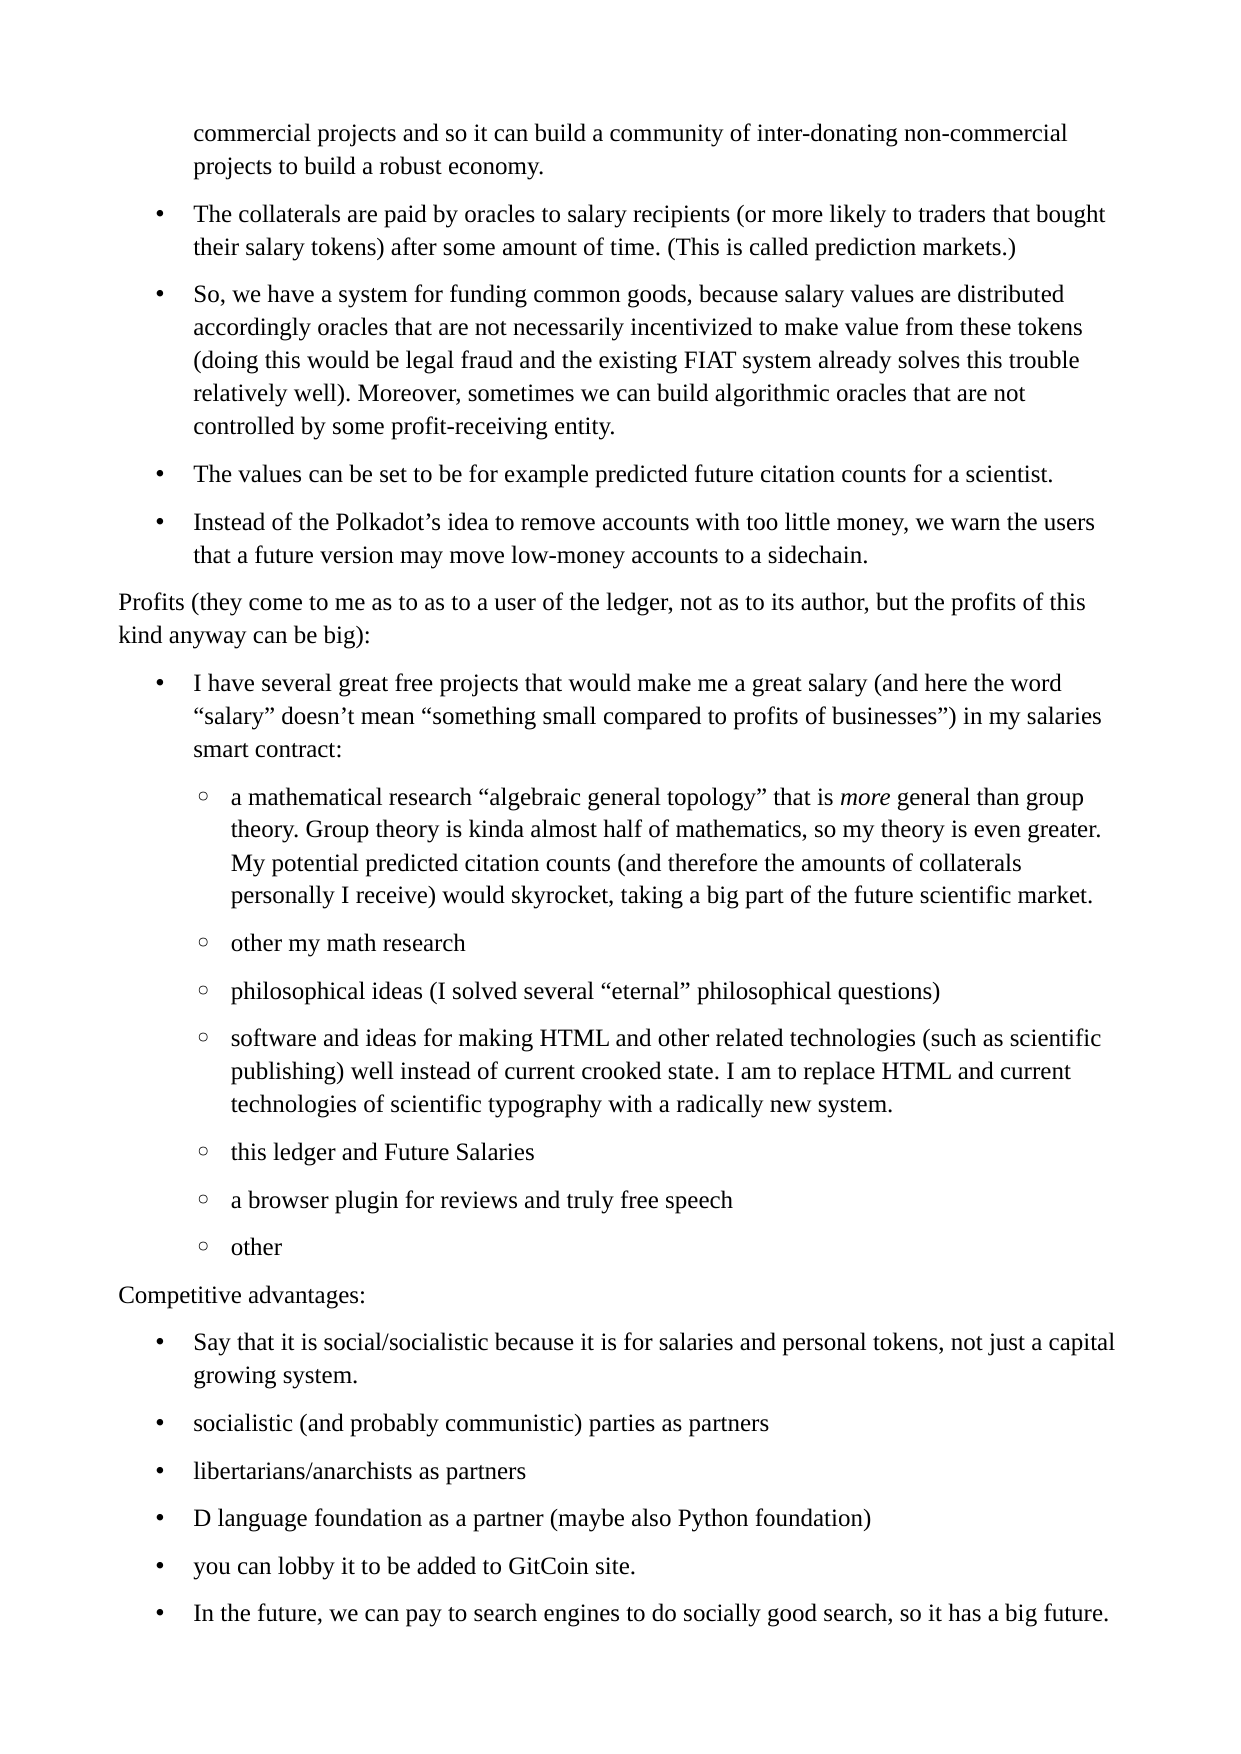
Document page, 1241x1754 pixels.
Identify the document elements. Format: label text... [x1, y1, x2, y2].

list commercial projects and so it can build a community of inter-donating non-commercial projects to build a robust economy. [156, 118, 1122, 180]
list So, we have a system for funding common goods, because salary values are distributed accordingly oracles that are not necessarily incentivized to make value from these tokens (doing this would be legal fraud and the existing FIAT system already solves this trouble relatively well). Moreover, sometimes we can build algorithmic oracles that are not controlled by some profit-receiving entity. [156, 279, 1122, 440]
list libertarians/anarchists as partners [156, 1456, 1122, 1484]
list In the future, we can pay to search engines to do socially good search, so it has a big future. [156, 1598, 1122, 1627]
text Profits (they come to me as to as to a user of the ledger, not as to its author, but the profits of this kind anyway can be big): [118, 587, 1122, 649]
list a mathematical research “algebraic general topology” that is more general than group theory. Group theory is kinda almost half of mathematics, so my theory is even greater. My potential predicted citation counts (and therefore the amounts of collaterals personally I receive) would skyrocket, taking a big part of the future scientific market. [193, 782, 1122, 909]
list software and ideas for making HTML and other related technologies (such as scientific publishing) well instead of current crooked state. I am to replace HTML and current technologies of scientific typography with a radically new system. [193, 1023, 1122, 1118]
list socialistic (and probably communistic) parties as partners [156, 1408, 1122, 1437]
list Say that it is social/socialistic because it is for salaries and personal tokens, not just a capital growing system. [156, 1327, 1122, 1389]
list other my math research [193, 928, 1122, 957]
list other [193, 1232, 1122, 1261]
list this ledger and Future Salaries [193, 1137, 1122, 1166]
list a browser plugin for reviews and truly free speech [193, 1185, 1122, 1213]
list The values can be set to be for example predicted future citation counts for a scientist. [156, 459, 1122, 488]
list you can lobby it to be added to GitCoin site. [156, 1551, 1122, 1580]
list I have several great free projects that would make me a great salary (and here the word “salary” doesn’t mean “something small compared to profits of businesses”) in my salaries smart contract: [156, 668, 1122, 763]
list philosophical ideas (I solved several “eternal” philosophical questions) [193, 976, 1122, 1004]
text Competitive advantages: [118, 1280, 1122, 1309]
list The collaterals are paid by oracles to salary recipients (or more likely to traders that bought their salary tokens) after some amount of time. (This is called prediction markets.) [156, 199, 1122, 261]
list Instead of the Polkadot’s idea to remove accounts with too little money, we warn the users that a future version may move low-money accounts to a sidechain. [156, 507, 1122, 568]
list D language foundation as a partner (maybe also Python foundation) [156, 1503, 1122, 1532]
